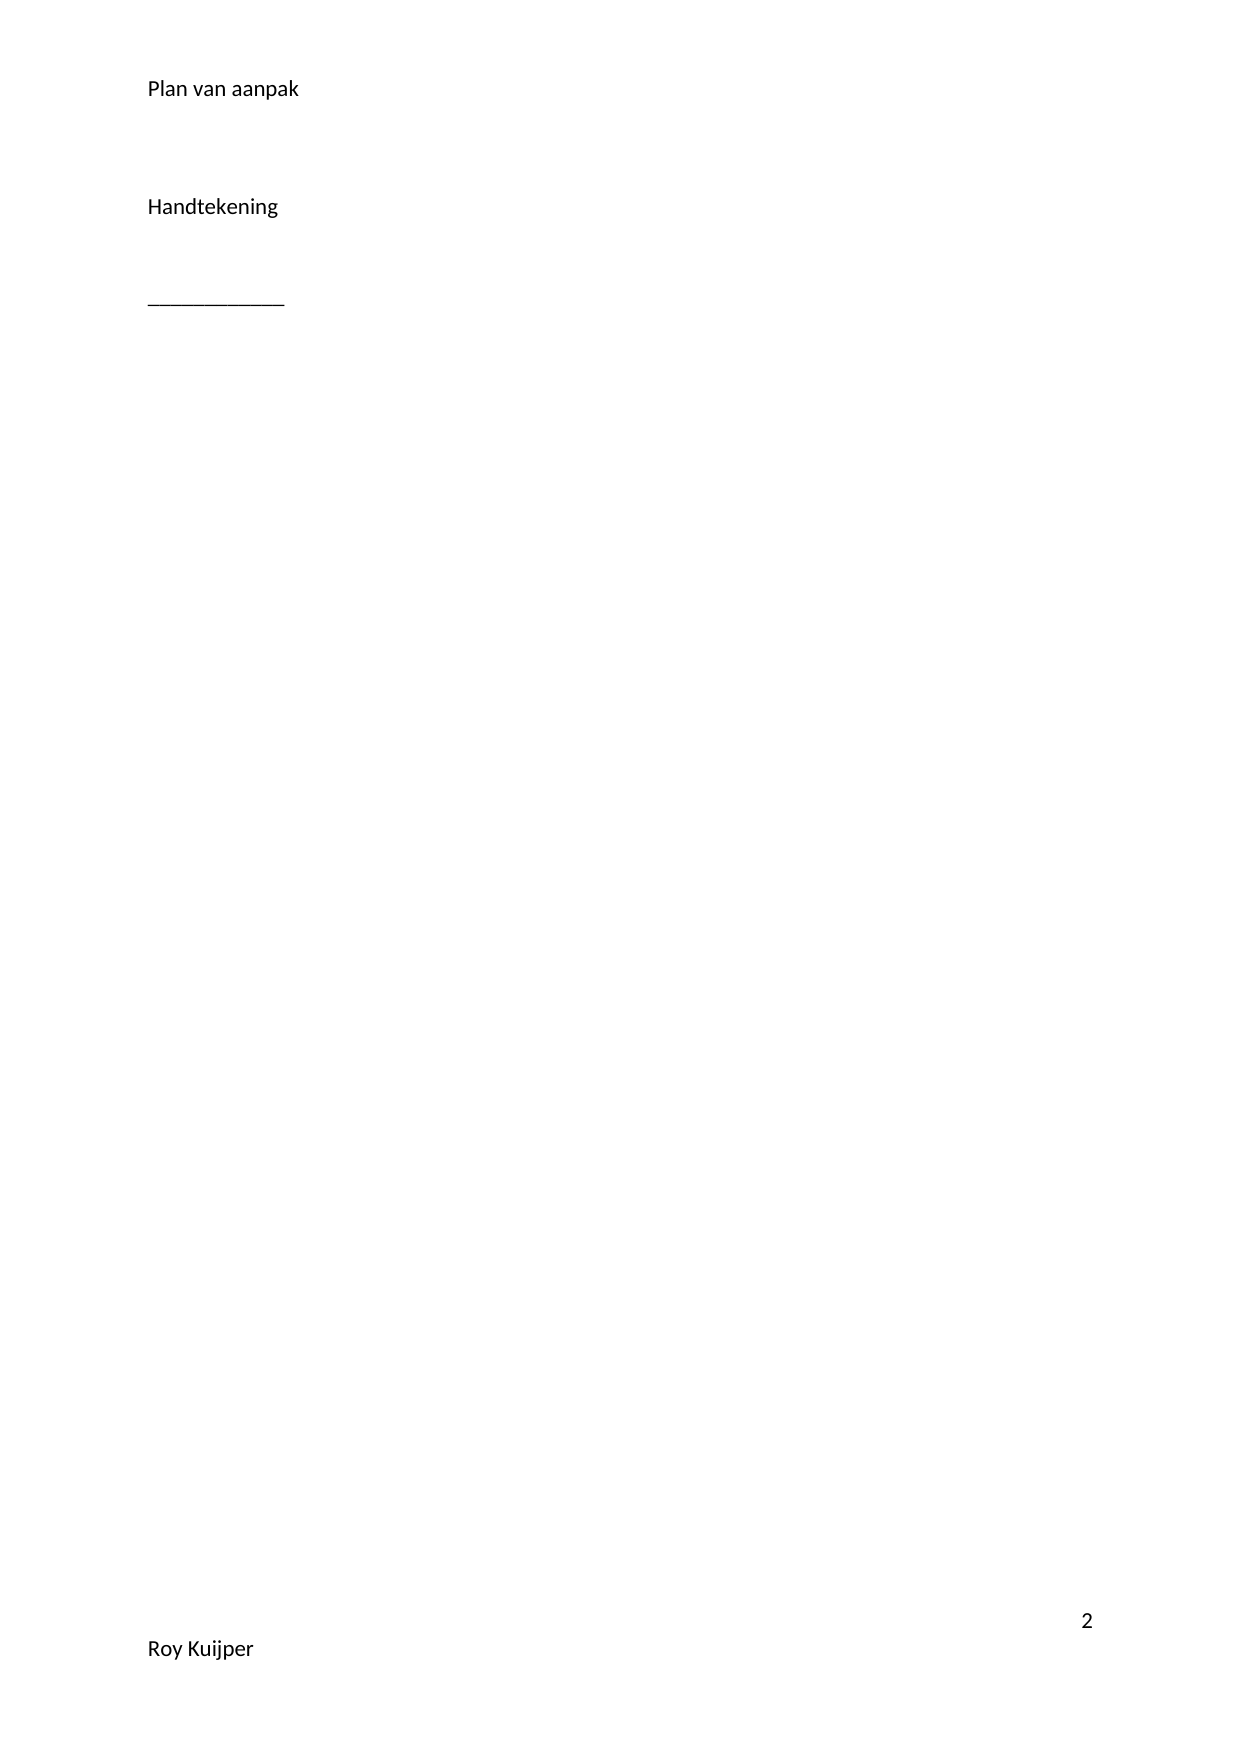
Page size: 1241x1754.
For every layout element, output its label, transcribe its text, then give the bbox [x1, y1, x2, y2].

text ____________ [148, 282, 1093, 310]
text Handtekening [148, 192, 1093, 220]
